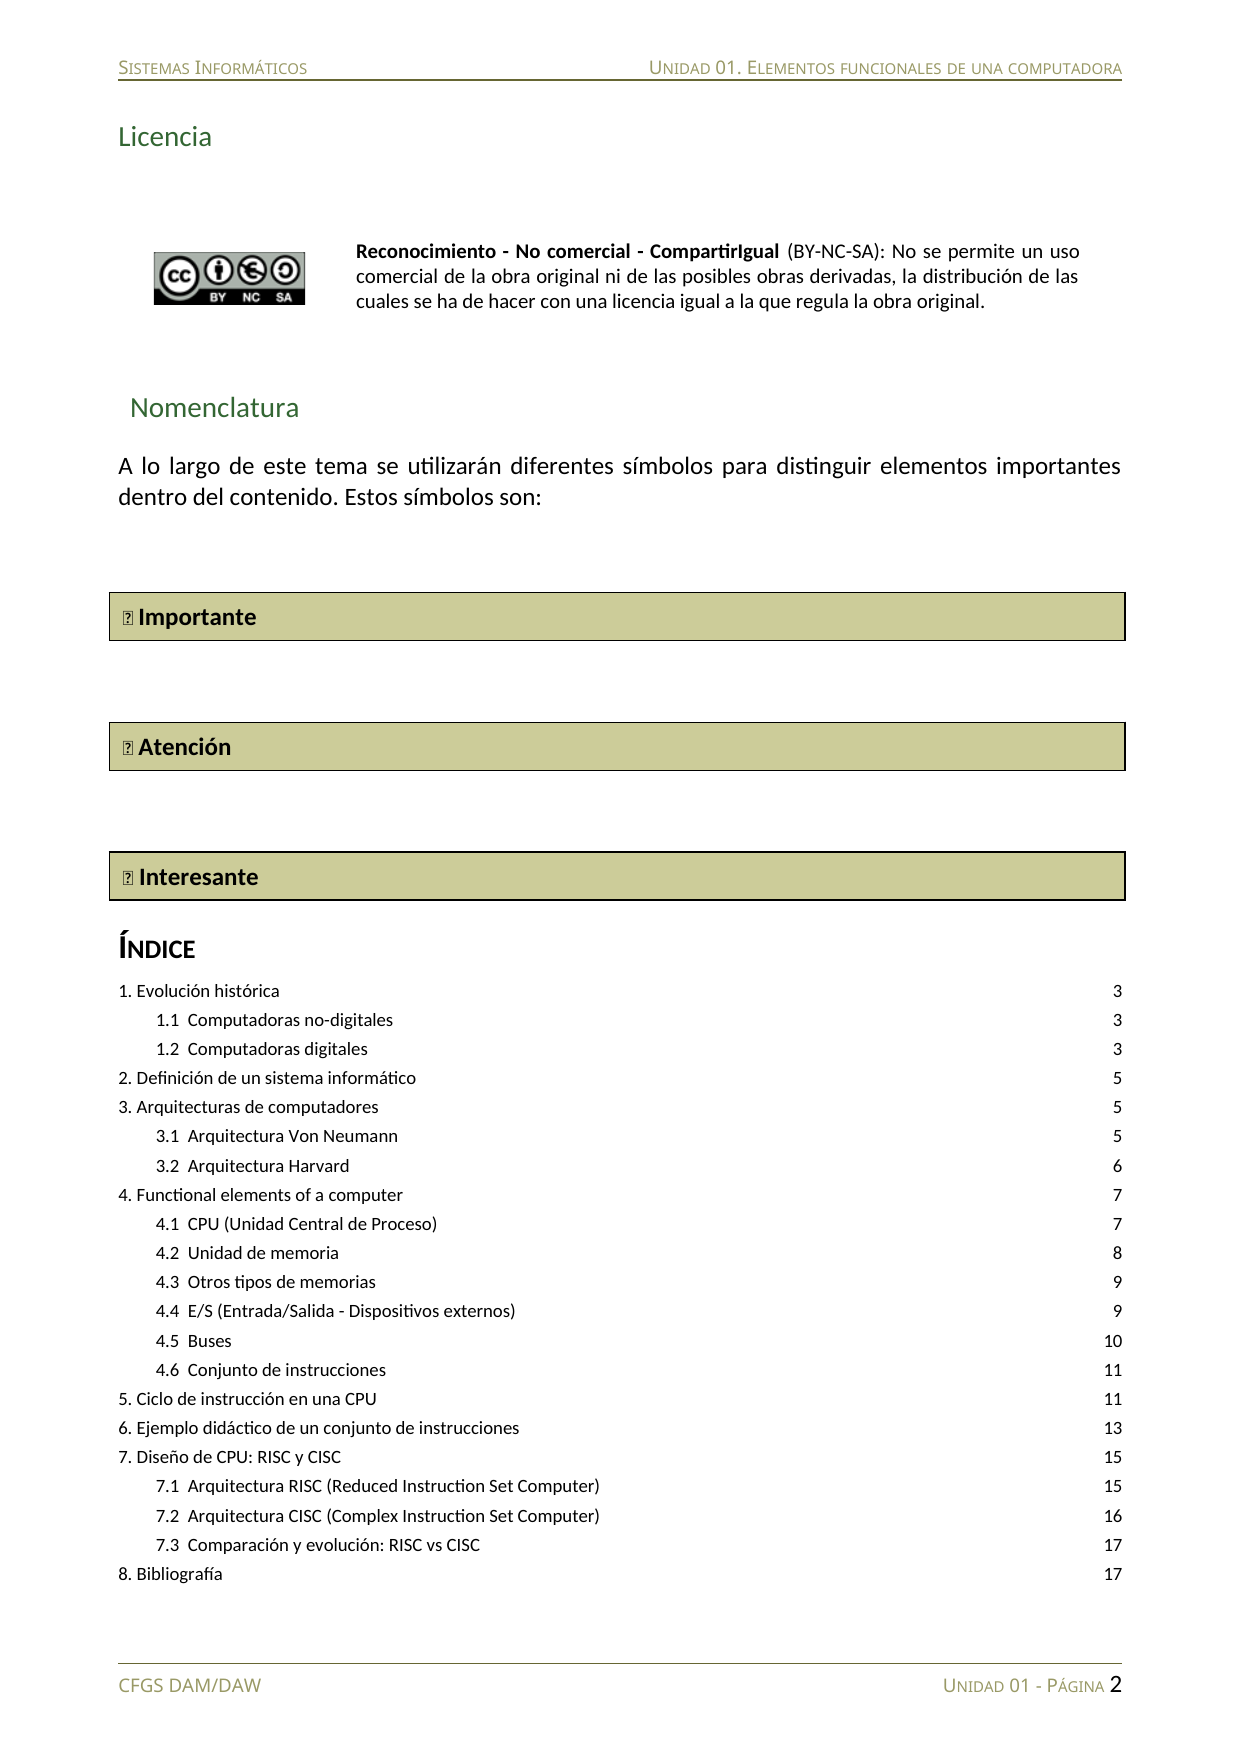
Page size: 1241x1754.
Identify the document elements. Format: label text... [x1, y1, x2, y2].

text 3.2 Arquitectura Harvard 6 [156, 1154, 1122, 1177]
text 💬 Interesante [110, 853, 1124, 899]
text 2. Definición de un sistema informático 5 [118, 1066, 1122, 1089]
text 7.2 Arquitectura CISC (Complex Instruction Set Computer) 16 [156, 1504, 1122, 1527]
text 3. Arquitecturas de computadores 5 [118, 1096, 1122, 1118]
text 4.3 Otros tipos de memorias 9 [156, 1271, 1122, 1293]
text ❕ Atención [110, 723, 1124, 770]
text 1.2 Computadoras digitales 3 [156, 1037, 1122, 1060]
text 5. Ciclo de instrucción en una CPU 11 [118, 1387, 1122, 1410]
text 7.3 Comparación y evolución: RISC vs CISC 17 [156, 1533, 1122, 1556]
text 4.4 E/S (Entrada/Salida - Dispositivos externos) 9 [156, 1300, 1122, 1323]
text Índice [118, 926, 1122, 966]
text 7.1 Arquitectura RISC (Reduced Instruction Set Computer) 15 [156, 1475, 1122, 1498]
text 1.1 Computadoras no-digitales 3 [156, 1008, 1122, 1031]
text Reconocimiento - No comercial - CompartirIgual (BY-NC-SA): No se permite un uso comercial de la obra original ni de las posibles obras derivadas, la distribución de las cuales se ha de hacer con una licencia igual a la que regula la obra original. [159, 238, 1080, 314]
text 7. Diseño de CPU: RISC y CISC 15 [118, 1446, 1122, 1468]
text 1. Evolución histórica 3 [118, 979, 1122, 1002]
text 4.6 Conjunto de instrucciones 11 [156, 1358, 1122, 1381]
picture [153, 252, 306, 305]
text 6. Ejemplo didáctico de un conjunto de instrucciones 13 [118, 1416, 1122, 1439]
text 4.2 Unidad de memoria 8 [156, 1241, 1122, 1264]
text 4.1 CPU (Unidad Central de Proceso) 7 [156, 1212, 1122, 1235]
text Nomenclatura [118, 389, 1122, 425]
text 4. Functional elements of a computer 7 [118, 1183, 1122, 1206]
text 4.5 Buses 10 [156, 1329, 1122, 1352]
text 📖 Importante [110, 593, 1124, 640]
text 3.1 Arquitectura Von Neumann 5 [156, 1125, 1122, 1148]
text A lo largo de este tema se utilizarán diferentes símbolos para distinguir elementos importantes dentro del contenido. Estos símbolos son: [118, 450, 1122, 511]
text 8. Bibliografía 17 [118, 1562, 1122, 1585]
text Licencia [118, 118, 1122, 154]
